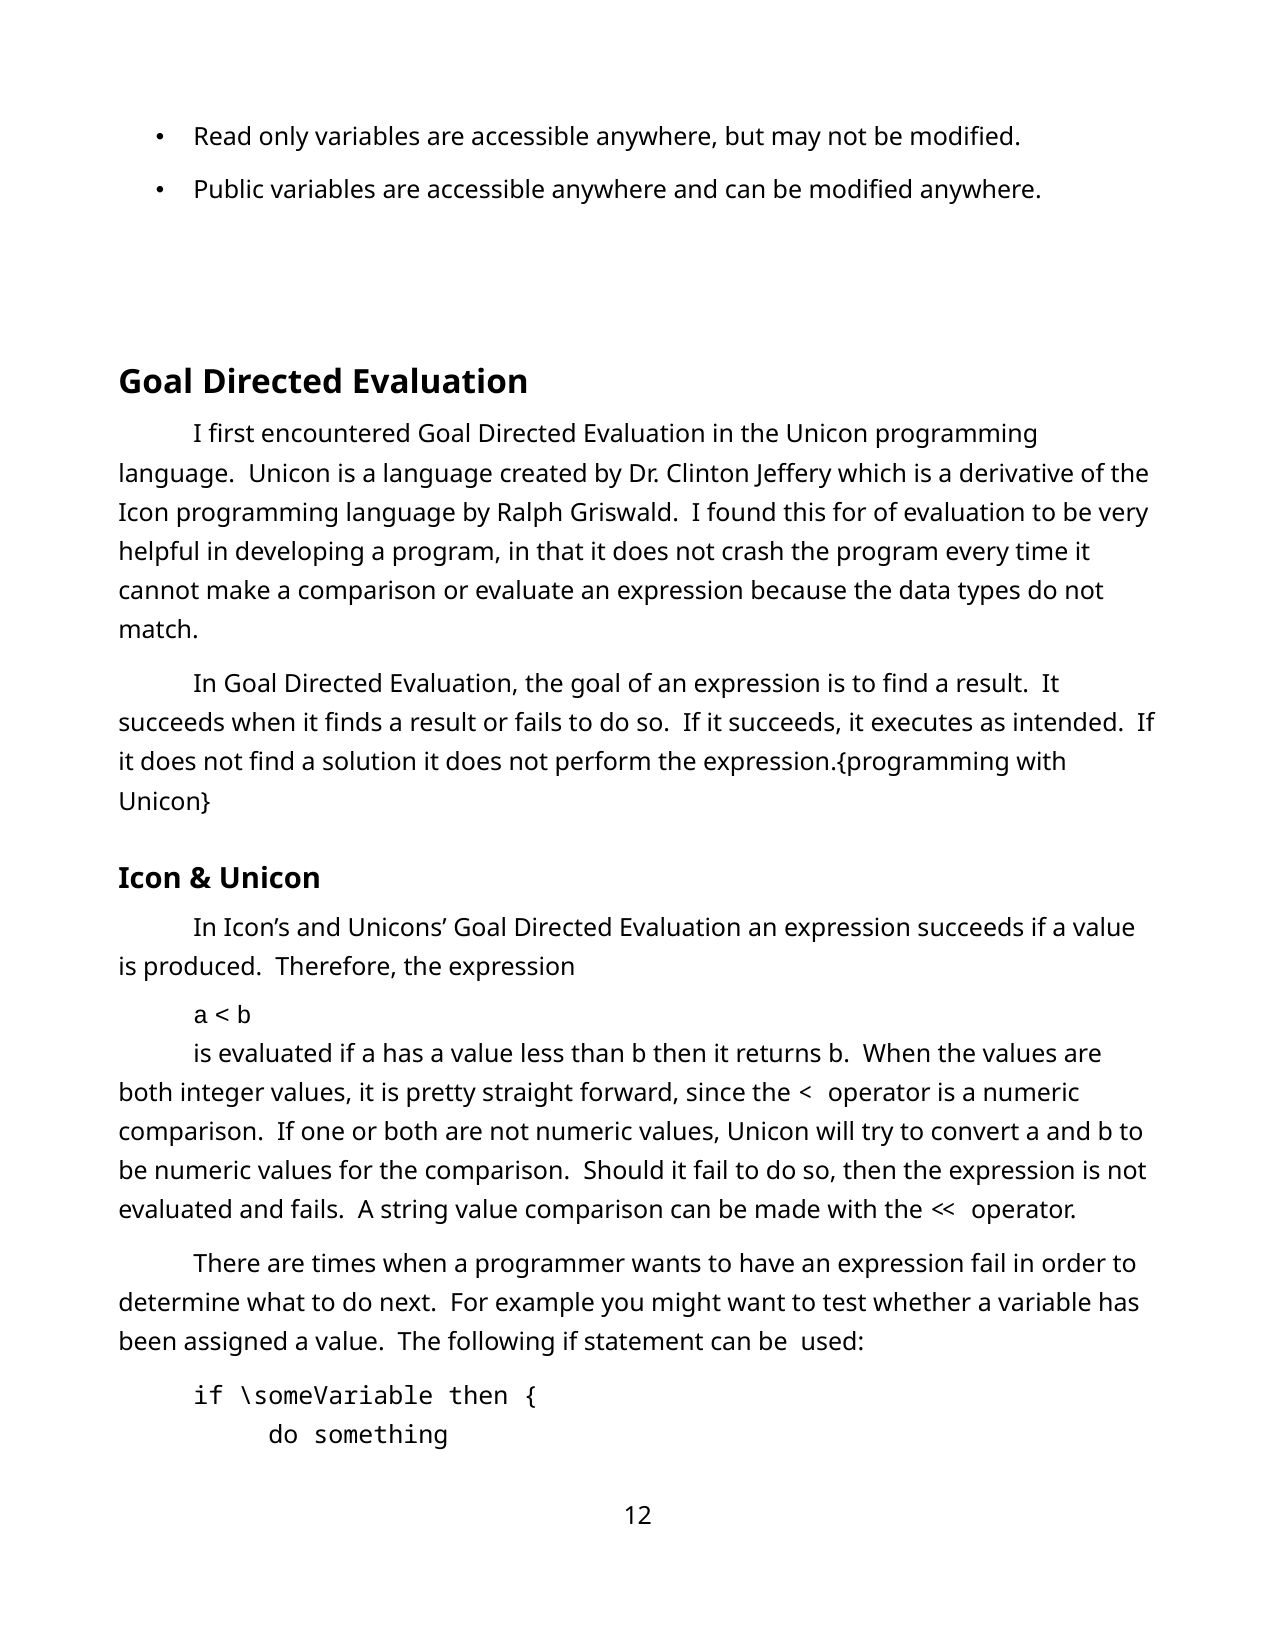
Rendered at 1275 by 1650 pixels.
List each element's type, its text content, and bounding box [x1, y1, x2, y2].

text do something [193, 1417, 1157, 1451]
text In Icon’s and Unicons’ Goal Directed Evaluation an expression succeeds if a value is produced. Therefore, the expression [118, 910, 1157, 983]
subtitle Goal Directed Evaluation [118, 358, 1157, 403]
list Read only variables are accessible anywhere, but may not be modified. [156, 118, 1157, 152]
text I first encountered Goal Directed Evaluation in the Unicon programming language. Unicon is a language created by Dr. Clinton Jeffery which is a derivative of the Icon programming language by Ralph Griswald. I found this for of evaluation to be very helpful in developing a program, in that it does not crash the program every time it cannot make a comparison or evaluate an expression because the data types do not match. [118, 416, 1157, 646]
text a < b [193, 1003, 1157, 1031]
text is evaluated if a has a value less than b then it returns b. When the values are both integer values, it is pretty straight forward, since the < operator is a numeric comparison. If one or both are not numeric values, Unicon will try to convert a and b to be numeric values for the comparison. Should it fail to do so, then the expression is not evaluated and fails. A string value comparison can be made with the << operator. [118, 1035, 1157, 1226]
text There are times when a programmer wants to have an expression fail in order to determine what to do next. For example you might want to test whether a variable has been assigned a value. The following if statement can be used: [118, 1246, 1157, 1358]
subtitle Icon & Unicon [118, 858, 1157, 897]
list Public variables are accessible anywhere and can be modified anywhere. [156, 172, 1157, 206]
text if \someVariable then { [193, 1378, 1157, 1412]
text In Goal Directed Evaluation, the goal of an expression is to find a result. It succeeds when it finds a result or fails to do so. If it succeeds, it executes as intended. If it does not find a solution it does not perform the expression.{programming with Unicon} [118, 666, 1157, 817]
